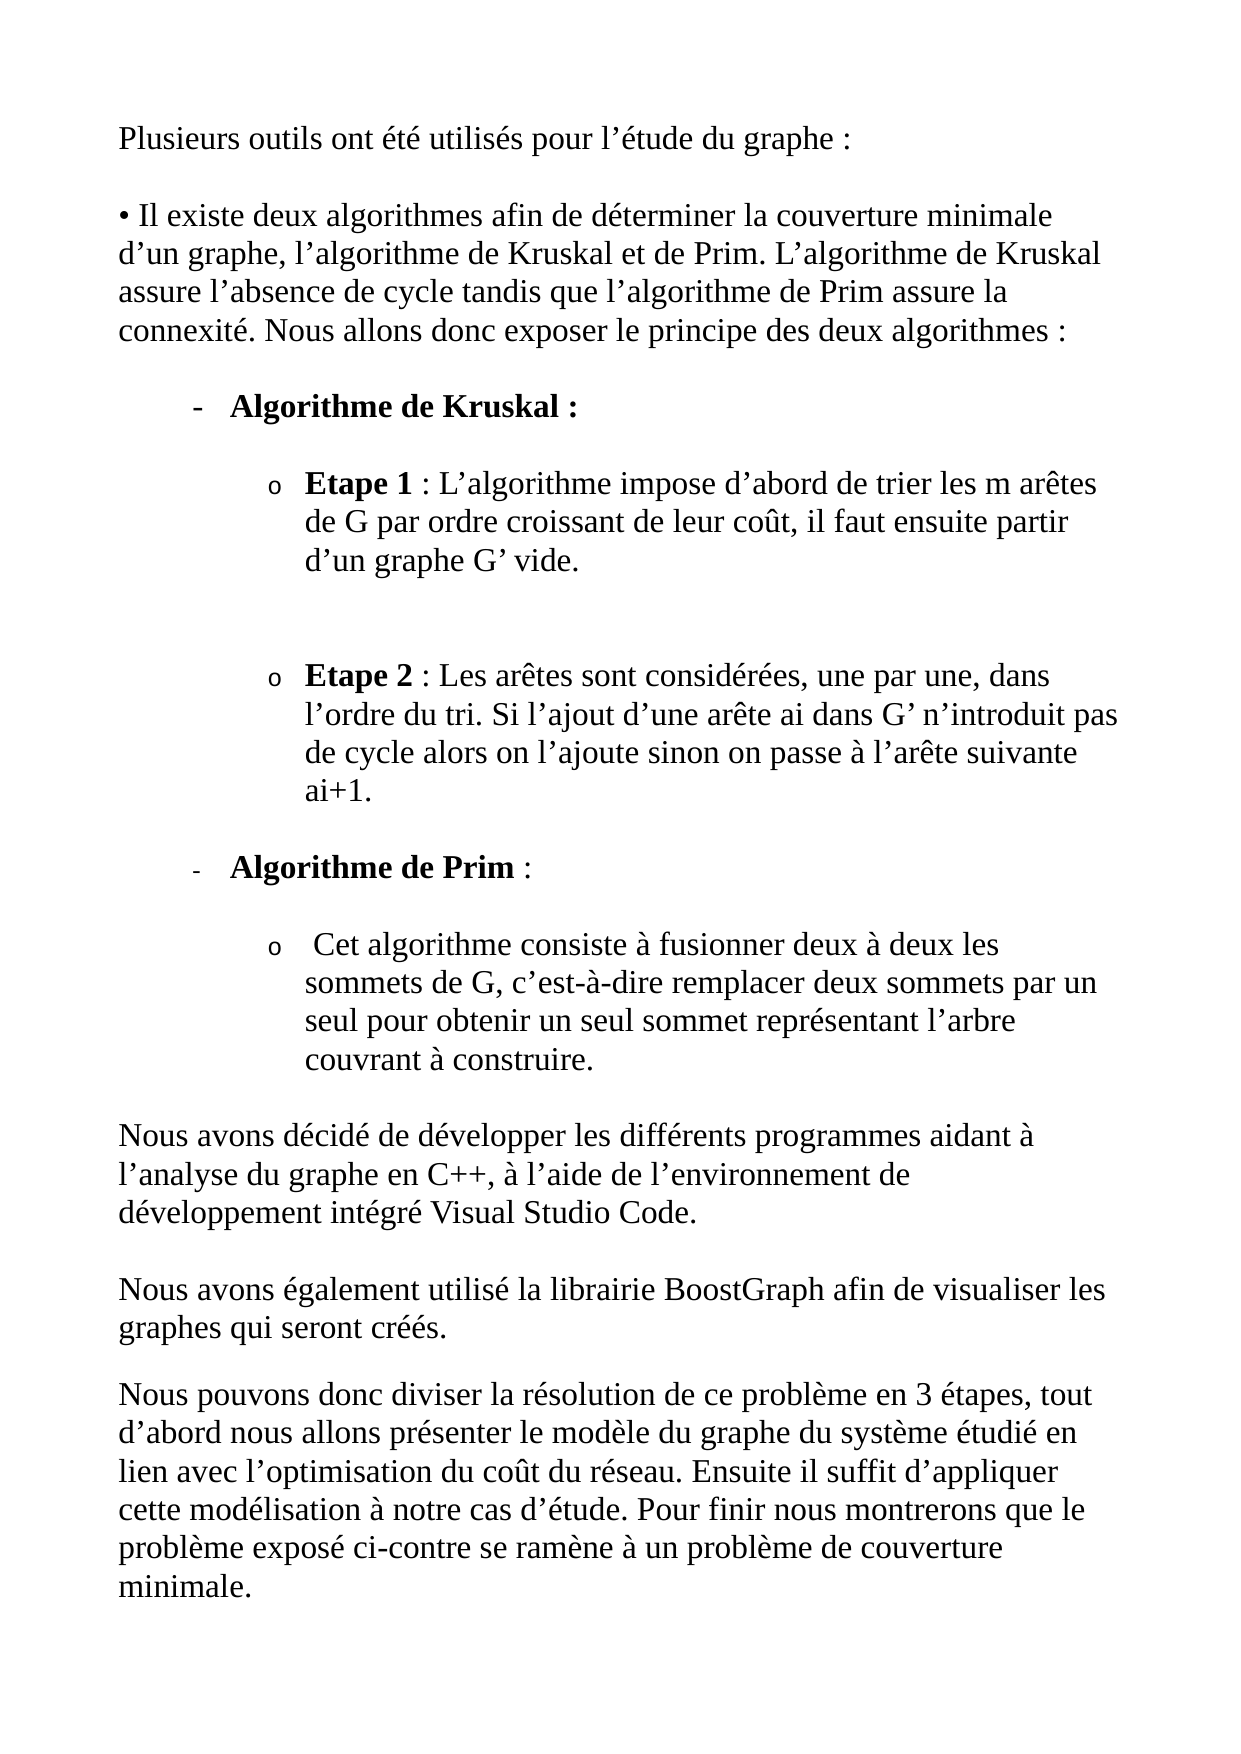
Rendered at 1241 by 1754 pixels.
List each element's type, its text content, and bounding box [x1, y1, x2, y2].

text Nous avons également utilisé la librairie BoostGraph afin de visualiser les graphes qui seront créés. [118, 1269, 1122, 1346]
text Nous pouvons donc diviser la résolution de ce problème en 3 étapes, tout d’abord nous allons présenter le modèle du graphe du système étudié en lien avec l’optimisation du coût du réseau. Ensuite il suffit d’appliquer cette modélisation à notre cas d’étude. Pour finir nous montrerons que le problème exposé ci-contre se ramène à un problème de couverture minimale. [118, 1374, 1122, 1604]
text Nous avons décidé de développer les différents programmes aidant à l’analyse du graphe en C++, à l’aide de l’environnement de développement intégré Visual Studio Code. [118, 1116, 1122, 1231]
text • Il existe deux algorithmes afin de déterminer la couverture minimale d’un graphe, l’algorithme de Kruskal et de Prim. L’algorithme de Kruskal assure l’absence de cycle tandis que l’algorithme de Prim assure la connexité. Nous allons donc exposer le principe des deux algorithmes : [118, 195, 1122, 348]
text Plusieurs outils ont été utilisés pour l’étude du graphe : [118, 118, 1122, 156]
list Cet algorithme consiste à fusionner deux à deux les sommets de G, c’est-à-dire remplacer deux sommets par un seul pour obtenir un seul sommet représentant l’arbre couvrant à construire. [267, 924, 1122, 1077]
list Etape 2 : Les arêtes sont considérées, une par une, dans l’ordre du tri. Si l’ajout d’une arête ai dans G’ n’introduit pas de cycle alors on l’ajoute sinon on passe à l’arête suivante ai+1. [267, 655, 1122, 809]
list Algorithme de Kruskal : [192, 386, 1122, 425]
list Algorithme de Prim : [192, 847, 1122, 885]
list Etape 1 : L’algorithme impose d’abord de trier les m arêtes de G par ordre croissant de leur coût, il faut ensuite partir d’un graphe G’ vide. [267, 463, 1122, 578]
